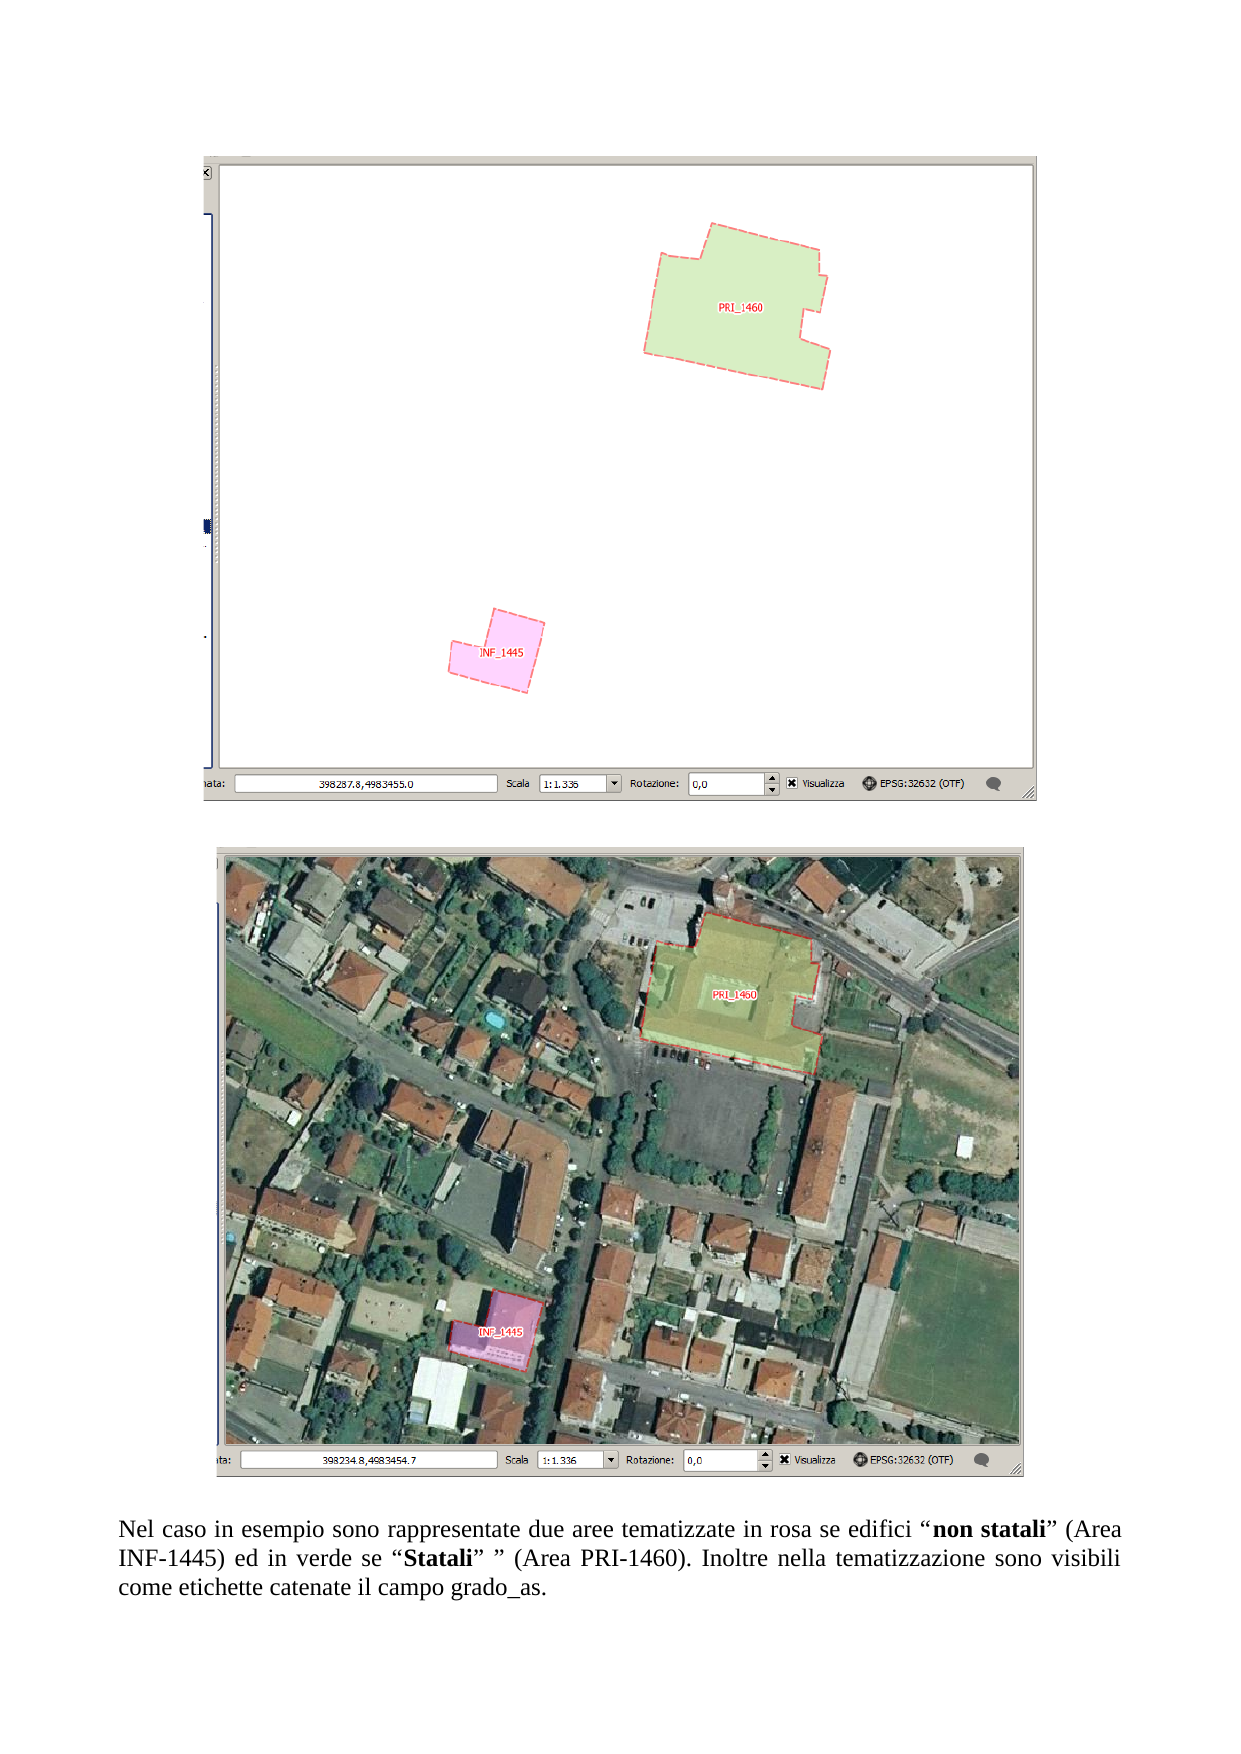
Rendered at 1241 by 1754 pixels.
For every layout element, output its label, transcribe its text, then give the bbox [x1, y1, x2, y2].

text Nel caso in esempio sono rappresentate due aree tematizzate in rosa se edifici “non statali” (Area INF-1445) ed in verde se “Statali” ” (Area PRI-1460). Inoltre nella tematizzazione sono visibili come etichette catenate il campo grado_as. [118, 1514, 1122, 1601]
picture [216, 847, 1024, 1477]
picture [203, 156, 1037, 801]
